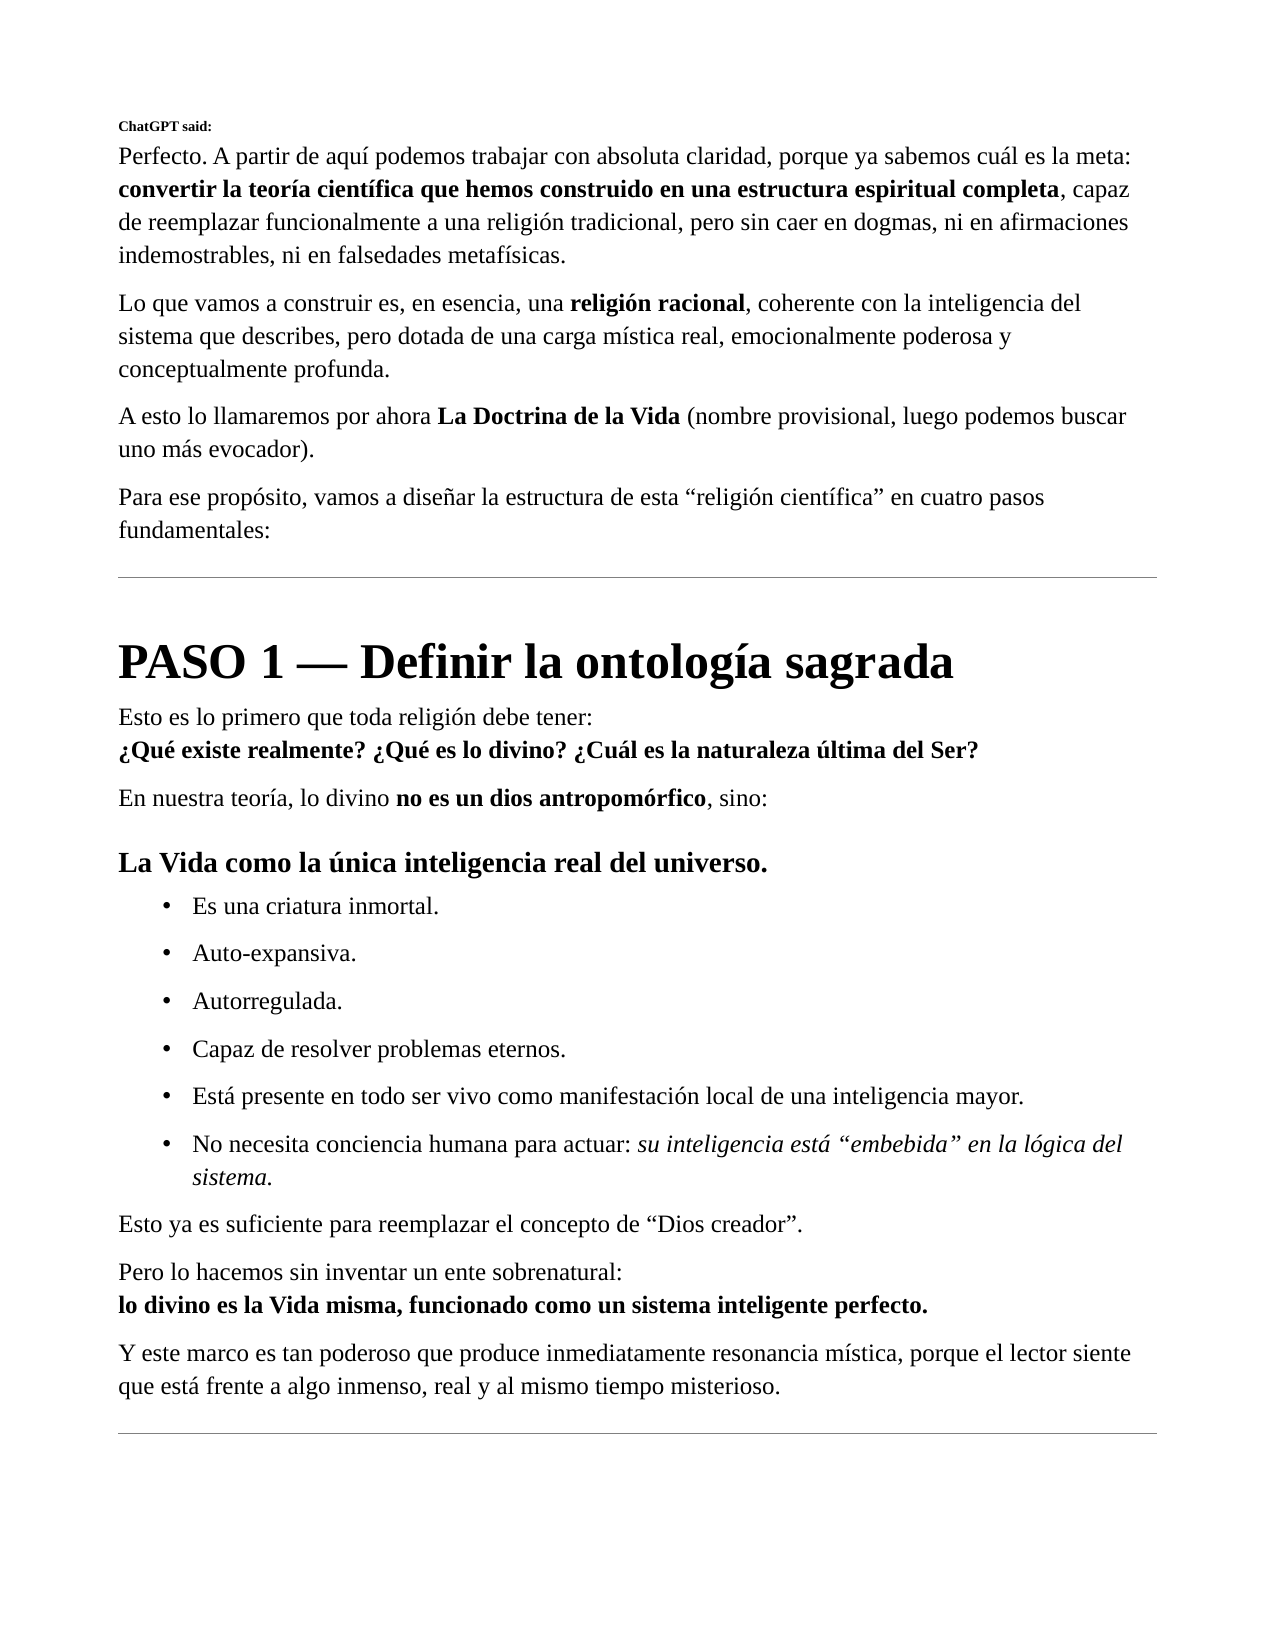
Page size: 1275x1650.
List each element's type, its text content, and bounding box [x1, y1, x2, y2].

text En nuestra teoría, lo divino no es un dios antropomórfico, sino: [118, 783, 1157, 811]
text Lo que vamos a construir es, en esencia, una religión racional, coherente con la inteligencia del sistema que describes, pero dotada de una carga mística real, emocionalmente poderosa y conceptualmente profunda. [118, 288, 1157, 383]
list Autorregulada. [162, 986, 1157, 1015]
subtitle La Vida como la única inteligencia real del universo. [118, 845, 1157, 878]
text Para ese propósito, vamos a diseñar la estructura de esta “religión científica” en cuatro pasos fundamentales: [118, 482, 1157, 544]
text A esto lo llamaremos por ahora La Doctrina de la Vida (nombre provisional, luego podemos buscar uno más evocador). [118, 401, 1157, 463]
text Y este marco es tan poderoso que produce inmediatamente resonancia mística, porque el lector siente que está frente a algo inmenso, real y al mismo tiempo misterioso. [118, 1338, 1157, 1399]
subtitle PASO 1 — Definir la ontología sagrada [118, 632, 1157, 689]
subtitle ChatGPT said: [118, 118, 1157, 135]
list Está presente en todo ser vivo como manifestación local de una inteligencia mayor. [162, 1081, 1157, 1110]
text Esto ya es suficiente para reemplazar el concepto de “Dios creador”. [118, 1209, 1157, 1238]
list Capaz de resolver problemas eternos. [162, 1034, 1157, 1062]
text Pero lo hacemos sin inventar un ente sobrenatural: lo divino es la Vida misma, funcionado como un sistema inteligente perfecto. [118, 1257, 1157, 1319]
list No necesita conciencia humana para actuar: su inteligencia está “embebida” en la lógica del sistema. [162, 1129, 1157, 1191]
text Perfecto. A partir de aquí podemos trabajar con absoluta claridad, porque ya sabemos cuál es la meta: convertir la teoría científica que hemos construido en una estructura espiritual completa, capaz de reemplazar funcionalmente a una religión tradicional, pero sin caer en dogmas, ni en afirmaciones indemostrables, ni en falsedades metafísicas. [118, 141, 1157, 269]
list Auto-expansiva. [162, 938, 1157, 967]
list Es una criatura inmortal. [162, 891, 1157, 919]
text Esto es lo primero que toda religión debe tener: ¿Qué existe realmente? ¿Qué es lo divino? ¿Cuál es la naturaleza última del Ser? [118, 702, 1157, 764]
